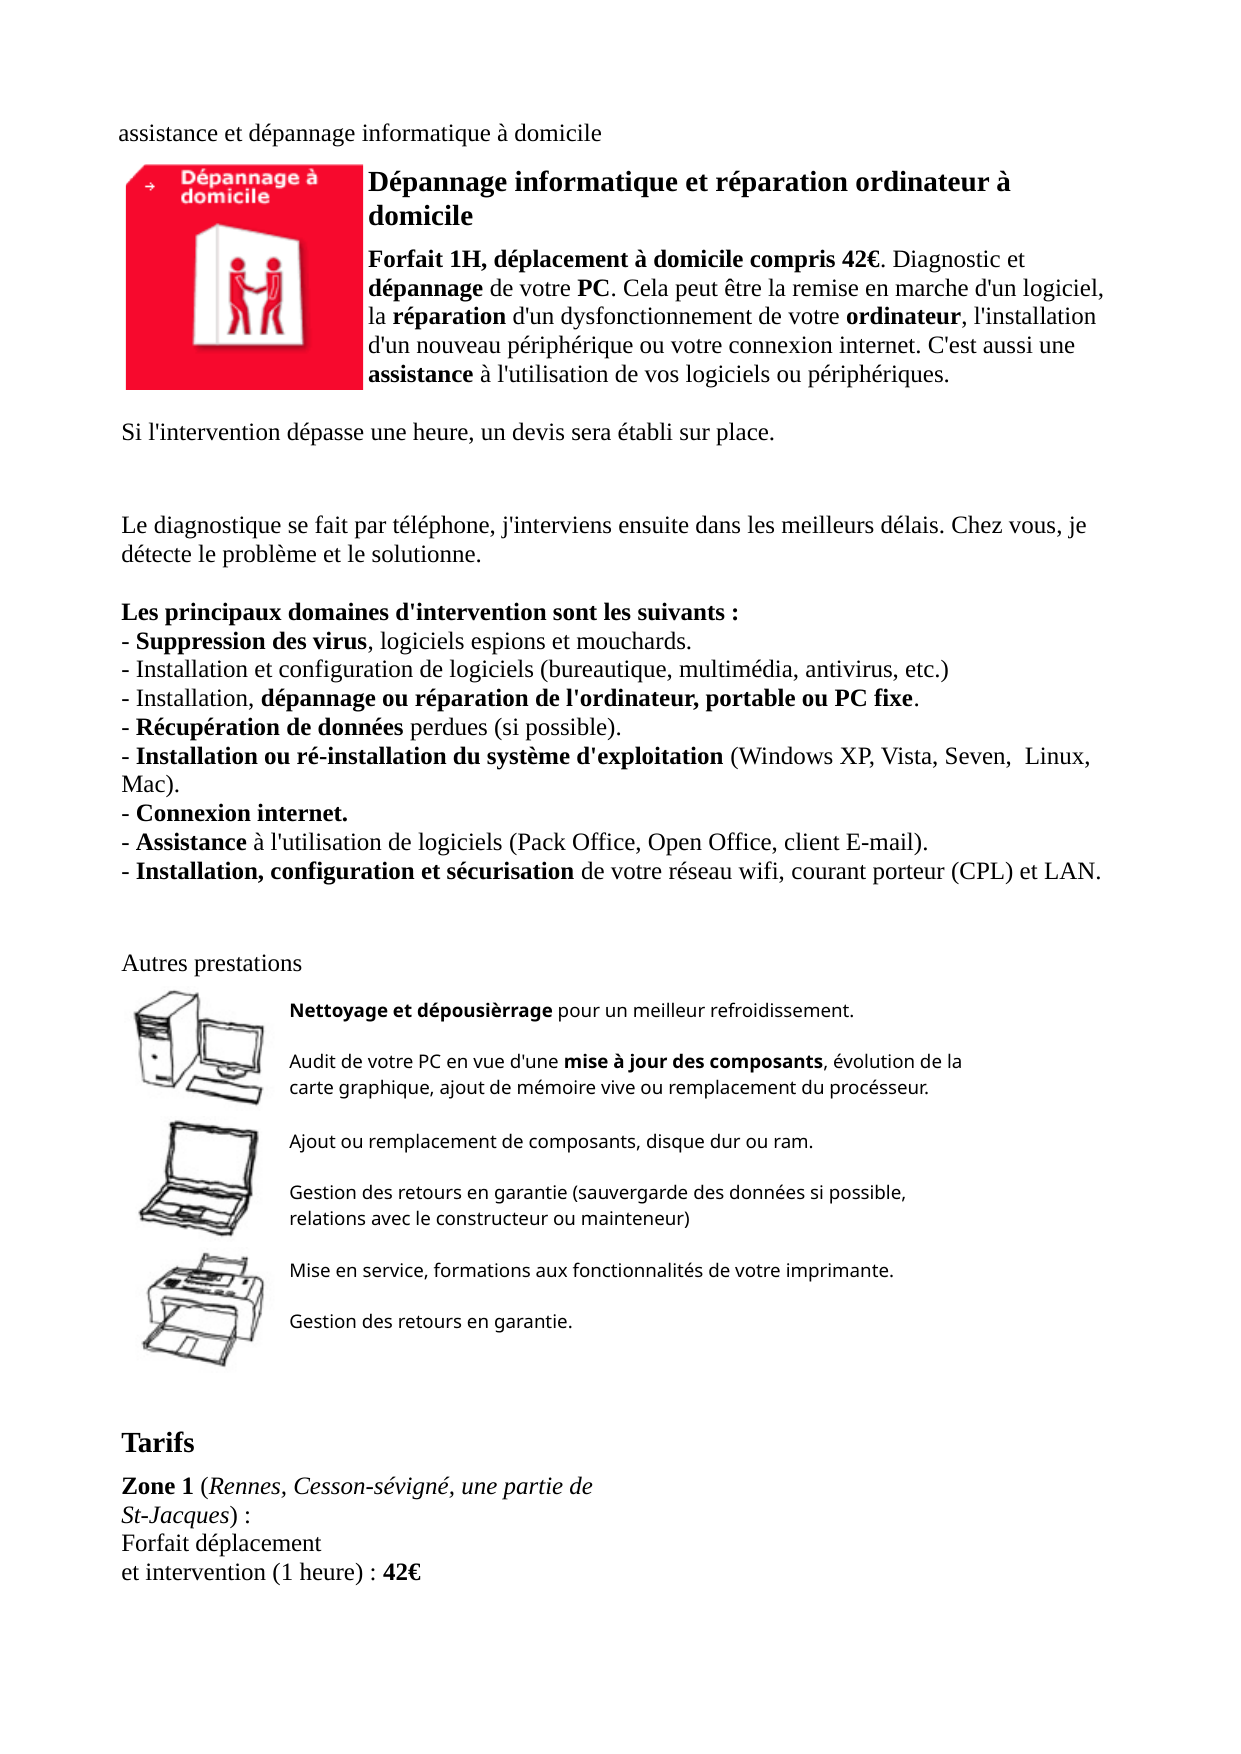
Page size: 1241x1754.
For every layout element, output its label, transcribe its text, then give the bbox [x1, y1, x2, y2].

table_cell Ajout ou remplacement de composants, disque dur ou ram. Gestion des retours en garantie (sauvergarde des données si possible, relations avec le constructeur ou mainteneur) [286, 1114, 984, 1245]
table_header Dépannage informatique et réparation ordinateur à domicile Forfait 1H, déplacement à domicile compris 42€. Diagnostic et dépannage de votre PC. Cela peut être la remise en marche d'un logiciel, la réparation d'un dysfonctionnement de votre ordinateur, l'installation d'un nouveau périphérique ou votre connexion internet. C'est aussi une assistance à l'utilisation de vos logiciels ou périphériques. Si l'intervention dépasse une heure, un devis sera établi sur place. [118, 147, 1122, 478]
table_header [118, 917, 1122, 1408]
table_cell Mise en service, formations aux fonctionnalités de votre imprimante. Gestion des retours en garantie. [286, 1245, 984, 1376]
table_header Tarifs Zone 1 (Rennes, Cesson-sévigné, une partie de St-Jacques) : Forfait déplacement et intervention (1 heure) : 42€ [118, 1408, 620, 1618]
picture [125, 164, 364, 390]
table_header [620, 1408, 1122, 1618]
picture [123, 1116, 281, 1242]
table_header Le diagnostique se fait par téléphone, j'interviens ensuite dans les meilleurs délais. Chez vous, je détecte le problème et le solutionne. Les principaux domaines d'intervention sont les suivants : - Suppression des virus, logiciels espions et mouchards. - Installation et configuration de logiciels (bureautique, multimédia, antivirus, etc.) - Installation, dépannage ou réparation de l'ordinateur, portable ou PC fixe. - Récupération de données perdues (si possible). - Installation ou ré-installation du système d'exploitation (Windows XP, Vista, Seven, Linux, Mac). - Connexion internet. - Assistance à l'utilisation de logiciels (Pack Office, Open Office, client E-mail). - Installation, configuration et sécurisation de votre réseau wifi, courant porteur (CPL) et LAN. [118, 507, 1122, 917]
picture [123, 1247, 281, 1373]
table_header [118, 980, 997, 1379]
picture [123, 986, 281, 1111]
table_header Autres prestations [118, 946, 322, 980]
table_cell [121, 1114, 286, 1245]
table_cell [121, 1245, 286, 1376]
table_header [118, 478, 1122, 507]
text assistance et dépannage informatique à domicile [118, 118, 1122, 147]
table_header [121, 983, 286, 1114]
table_header Nettoyage et dépousièrrage pour un meilleur refroidissement. Audit de votre PC en vue d'une mise à jour des composants, évolution de la carte graphique, ajout de mémoire vive ou remplacement du procésseur. [286, 983, 984, 1114]
